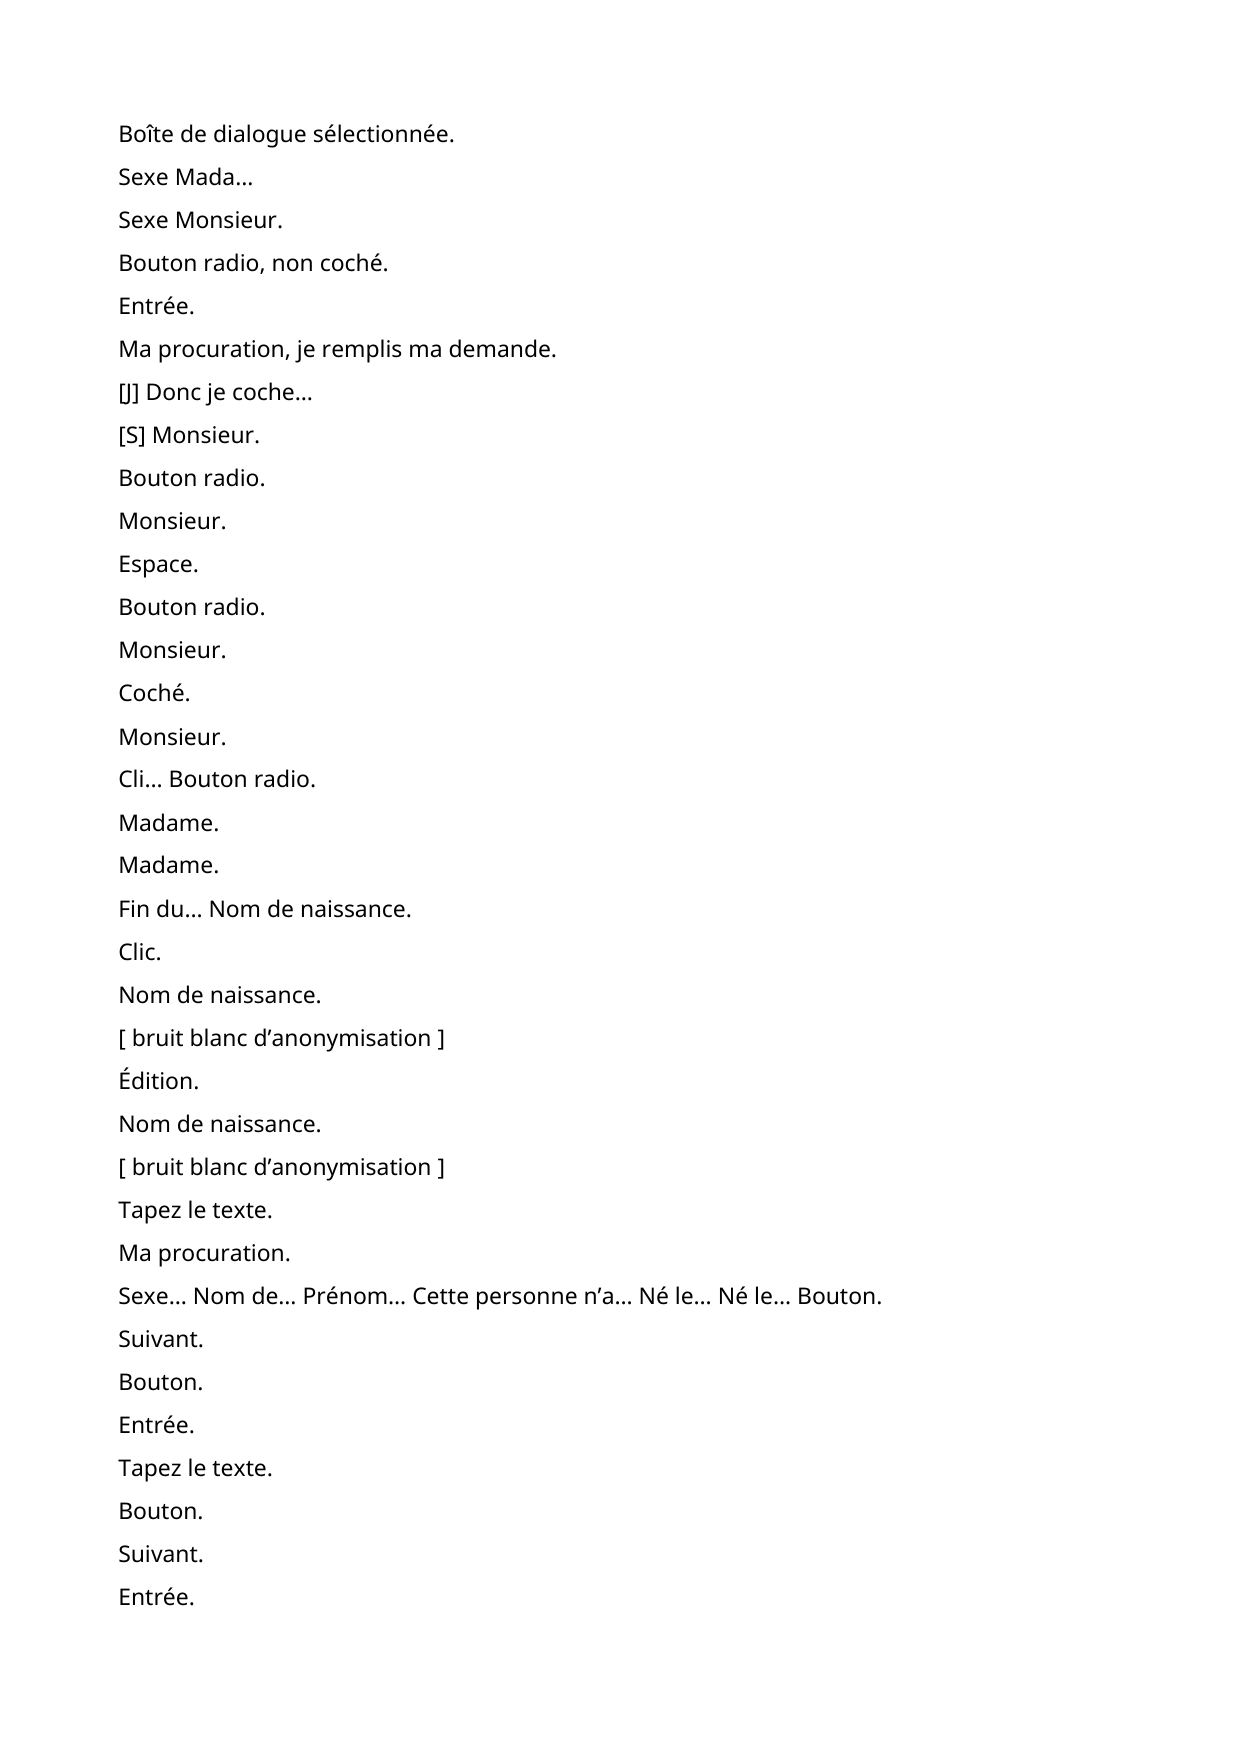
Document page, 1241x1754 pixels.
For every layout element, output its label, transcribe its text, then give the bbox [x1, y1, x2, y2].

text Coché. [118, 677, 1122, 709]
text [ bruit blanc d’anonymisation ] [118, 1151, 1122, 1182]
text [S] Monsieur. [118, 419, 1122, 451]
text Nom de naissance. [118, 1108, 1122, 1139]
text Sexe… Nom de… Prénom… Cette personne n’a… Né le… Né le… Bouton. [118, 1280, 1122, 1311]
text Ma procuration. [118, 1237, 1122, 1268]
text Bouton. [118, 1366, 1122, 1397]
text Suivant. [118, 1323, 1122, 1354]
text Suivant. [118, 1538, 1122, 1569]
text Nom de naissance. [118, 978, 1122, 1010]
text Monsieur. [118, 634, 1122, 666]
text Bouton. [118, 1495, 1122, 1526]
text Entrée. [118, 1581, 1122, 1612]
text Madame. [118, 806, 1122, 838]
text Madame. [118, 849, 1122, 881]
text Monsieur. [118, 720, 1122, 752]
text [ bruit blanc d’anonymisation ] [118, 1022, 1122, 1053]
text Sexe Mada… [118, 161, 1122, 192]
text Fin du… Nom de naissance. [118, 892, 1122, 924]
text Bouton radio, non coché. [118, 247, 1122, 278]
text Ma procuration, je remplis ma demande. [118, 333, 1122, 364]
text Entrée. [118, 1409, 1122, 1440]
text Sexe Monsieur. [118, 204, 1122, 235]
text Monsieur. [118, 505, 1122, 537]
text Tapez le texte. [118, 1194, 1122, 1225]
text Édition. [118, 1064, 1122, 1096]
text Bouton radio. [118, 591, 1122, 623]
text Tapez le texte. [118, 1452, 1122, 1483]
text Boîte de dialogue sélectionnée. [118, 118, 1122, 149]
text Entrée. [118, 290, 1122, 321]
text Bouton radio. [118, 462, 1122, 493]
text Cli… Bouton radio. [118, 763, 1122, 795]
text [J] Donc je coche… [118, 376, 1122, 407]
text Espace. [118, 548, 1122, 579]
text Clic. [118, 936, 1122, 967]
